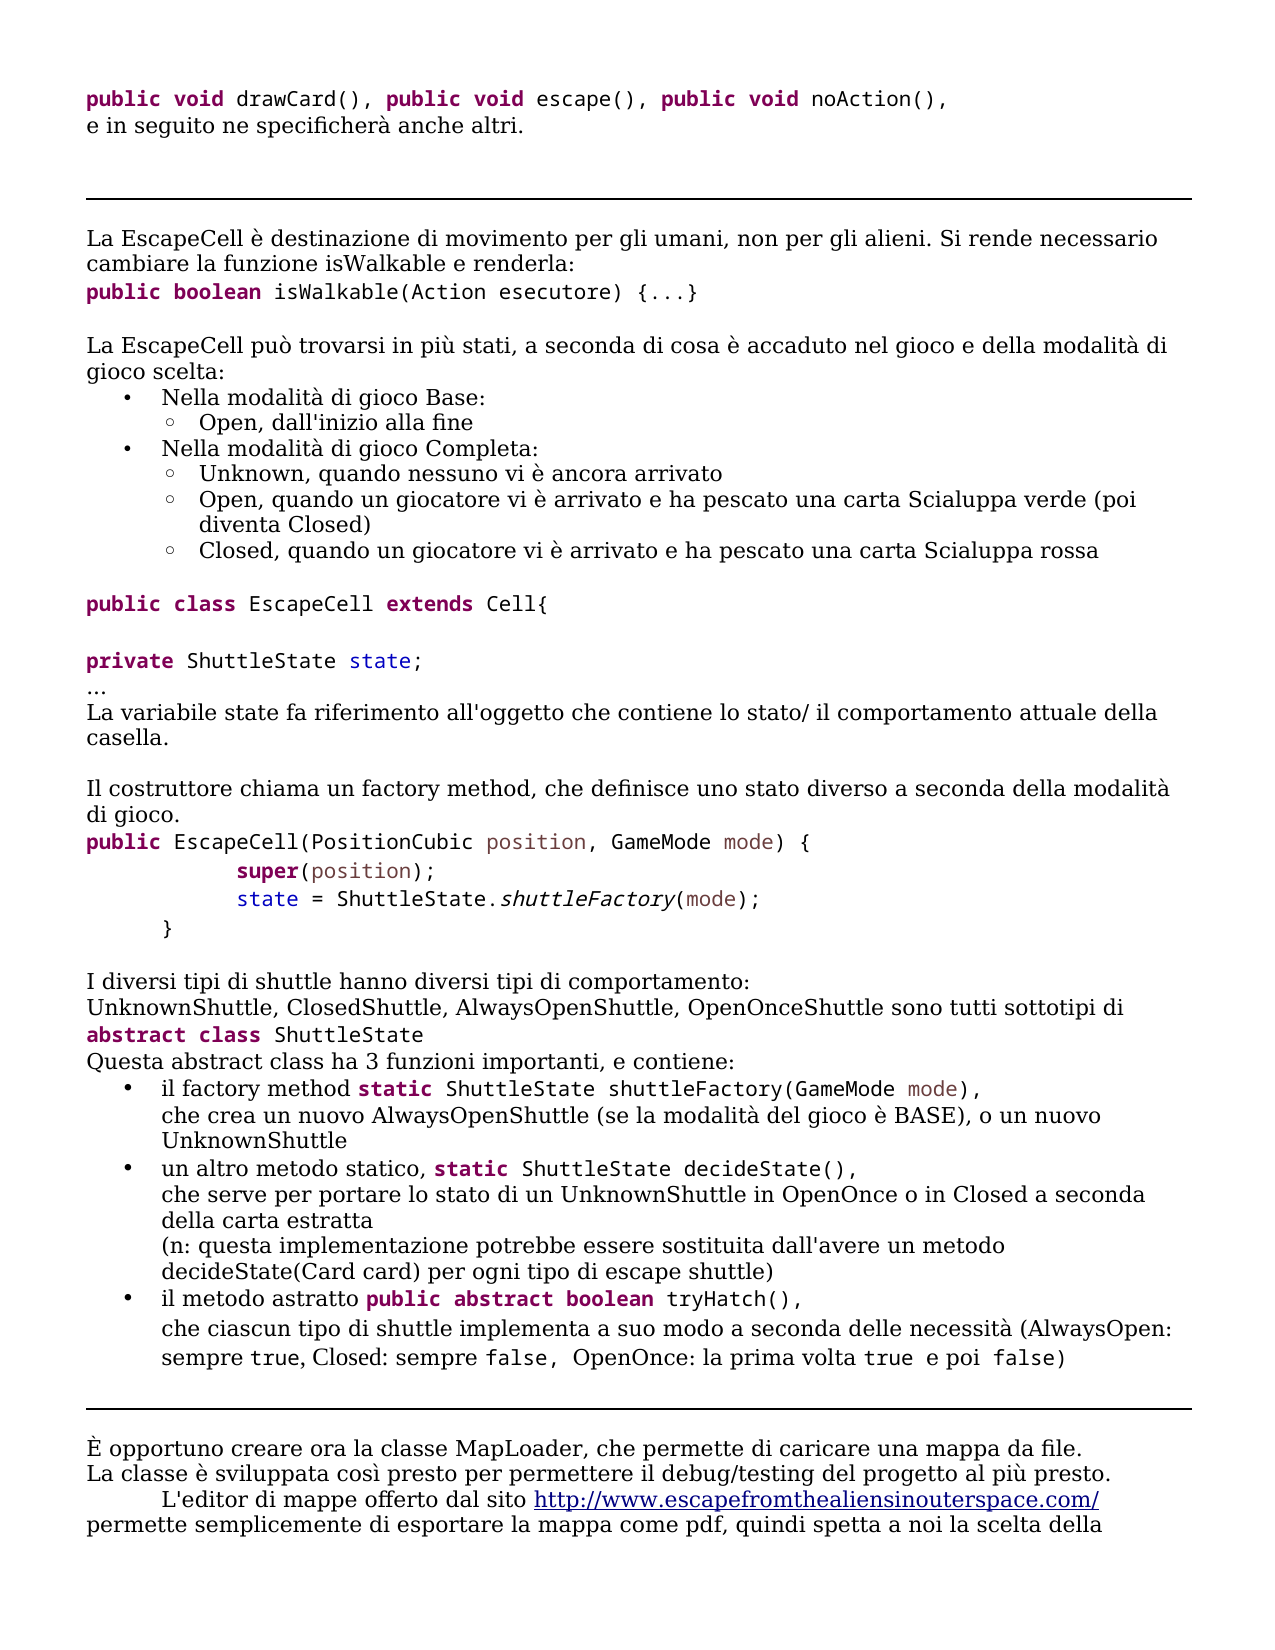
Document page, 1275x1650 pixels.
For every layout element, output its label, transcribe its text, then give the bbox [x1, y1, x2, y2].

text public boolean isWalkable(Action esecutore) {...} [86, 277, 1192, 305]
list un altro metodo statico, static ShuttleState decideState(), [123, 1154, 1192, 1182]
text ... [86, 674, 1192, 700]
text public class EscapeCell extends Cell{ [86, 589, 1192, 617]
list che ciascun tipo di shuttle implementa a suo modo a seconda delle necessità (AlwaysOpen: sempre true, Closed: sempre false, OpenOnce: la prima volta true e poi false) [123, 1313, 1192, 1371]
text state = ShuttleState.shuttleFactory(mode); [86, 884, 1192, 913]
list Closed, quando un giocatore vi è arrivato e ha pescato una carta Scialuppa rossa [161, 538, 1192, 563]
text private ShuttleState state; [86, 646, 1192, 674]
text public void drawCard(), public void escape(), public void noAction(), [86, 84, 1192, 113]
list il factory method static ShuttleState shuttleFactory(GameMode mode), [123, 1074, 1192, 1103]
text UnknownShuttle, ClosedShuttle, AlwaysOpenShuttle, OpenOnceShuttle sono tutti sottotipi di abstract class ShuttleState [86, 995, 1192, 1049]
list che crea un nuovo AlwaysOpenShuttle (se la modalità del gioco è BASE), o un nuovo UnknownShuttle [123, 1103, 1192, 1154]
text La EscapeCell può trovarsi in più stati, a seconda di cosa è accaduto nel gioco e della modalità di gioco scelta: [86, 334, 1192, 385]
text L'editor di mappe offerto dal sito http://www.escapefromthealiensinouterspace.com/ permette semplicemente di esportare la mappa come pdf, quindi spetta a noi la scelta della [86, 1487, 1192, 1538]
list Open, quando un giocatore vi è arrivato e ha pescato una carta Scialuppa verde (poi diventa Closed) [161, 487, 1192, 538]
list (n: questa implementazione potrebbe essere sostituita dall'avere un metodo decideState(Card card) per ogni tipo di escape shuttle) [123, 1233, 1192, 1284]
text La classe è sviluppata così presto per permettere il debug/testing del progetto al più presto. [86, 1461, 1192, 1487]
text Il costruttore chiama un factory method, che definisce uno stato diverso a seconda della modalità di gioco. [86, 776, 1192, 827]
text e in seguito ne specificherà anche altri. [86, 113, 1192, 138]
text super(position); [86, 856, 1192, 884]
list che serve per portare lo stato di un UnknownShuttle in OpenOnce o in Closed a seconda della carta estratta [123, 1182, 1192, 1233]
text I diversi tipi di shuttle hanno diversi tipi di comportamento: [86, 969, 1192, 995]
text Questa abstract class ha 3 funzioni importanti, e contiene: [86, 1049, 1192, 1074]
text La variabile state fa riferimento all'oggetto che contiene lo stato/ il comportamento attuale della casella. [86, 700, 1192, 751]
text È opportuno creare ora la classe MapLoader, che permette di caricare una mappa da file. [86, 1436, 1192, 1461]
text La EscapeCell è destinazione di movimento per gli umani, non per gli alieni. Si rende necessario cambiare la funzione isWalkable e renderla: [86, 226, 1192, 277]
list Nella modalità di gioco Completa: [123, 436, 1192, 461]
list il metodo astratto public abstract boolean tryHatch(), [123, 1284, 1192, 1313]
text public EscapeCell(PositionCubic position, GameMode mode) { [86, 827, 1192, 856]
text } [86, 913, 1192, 941]
list Open, dall'inizio alla fine [161, 410, 1192, 436]
list Unknown, quando nessuno vi è ancora arrivato [161, 461, 1192, 487]
list Nella modalità di gioco Base: [123, 385, 1192, 410]
